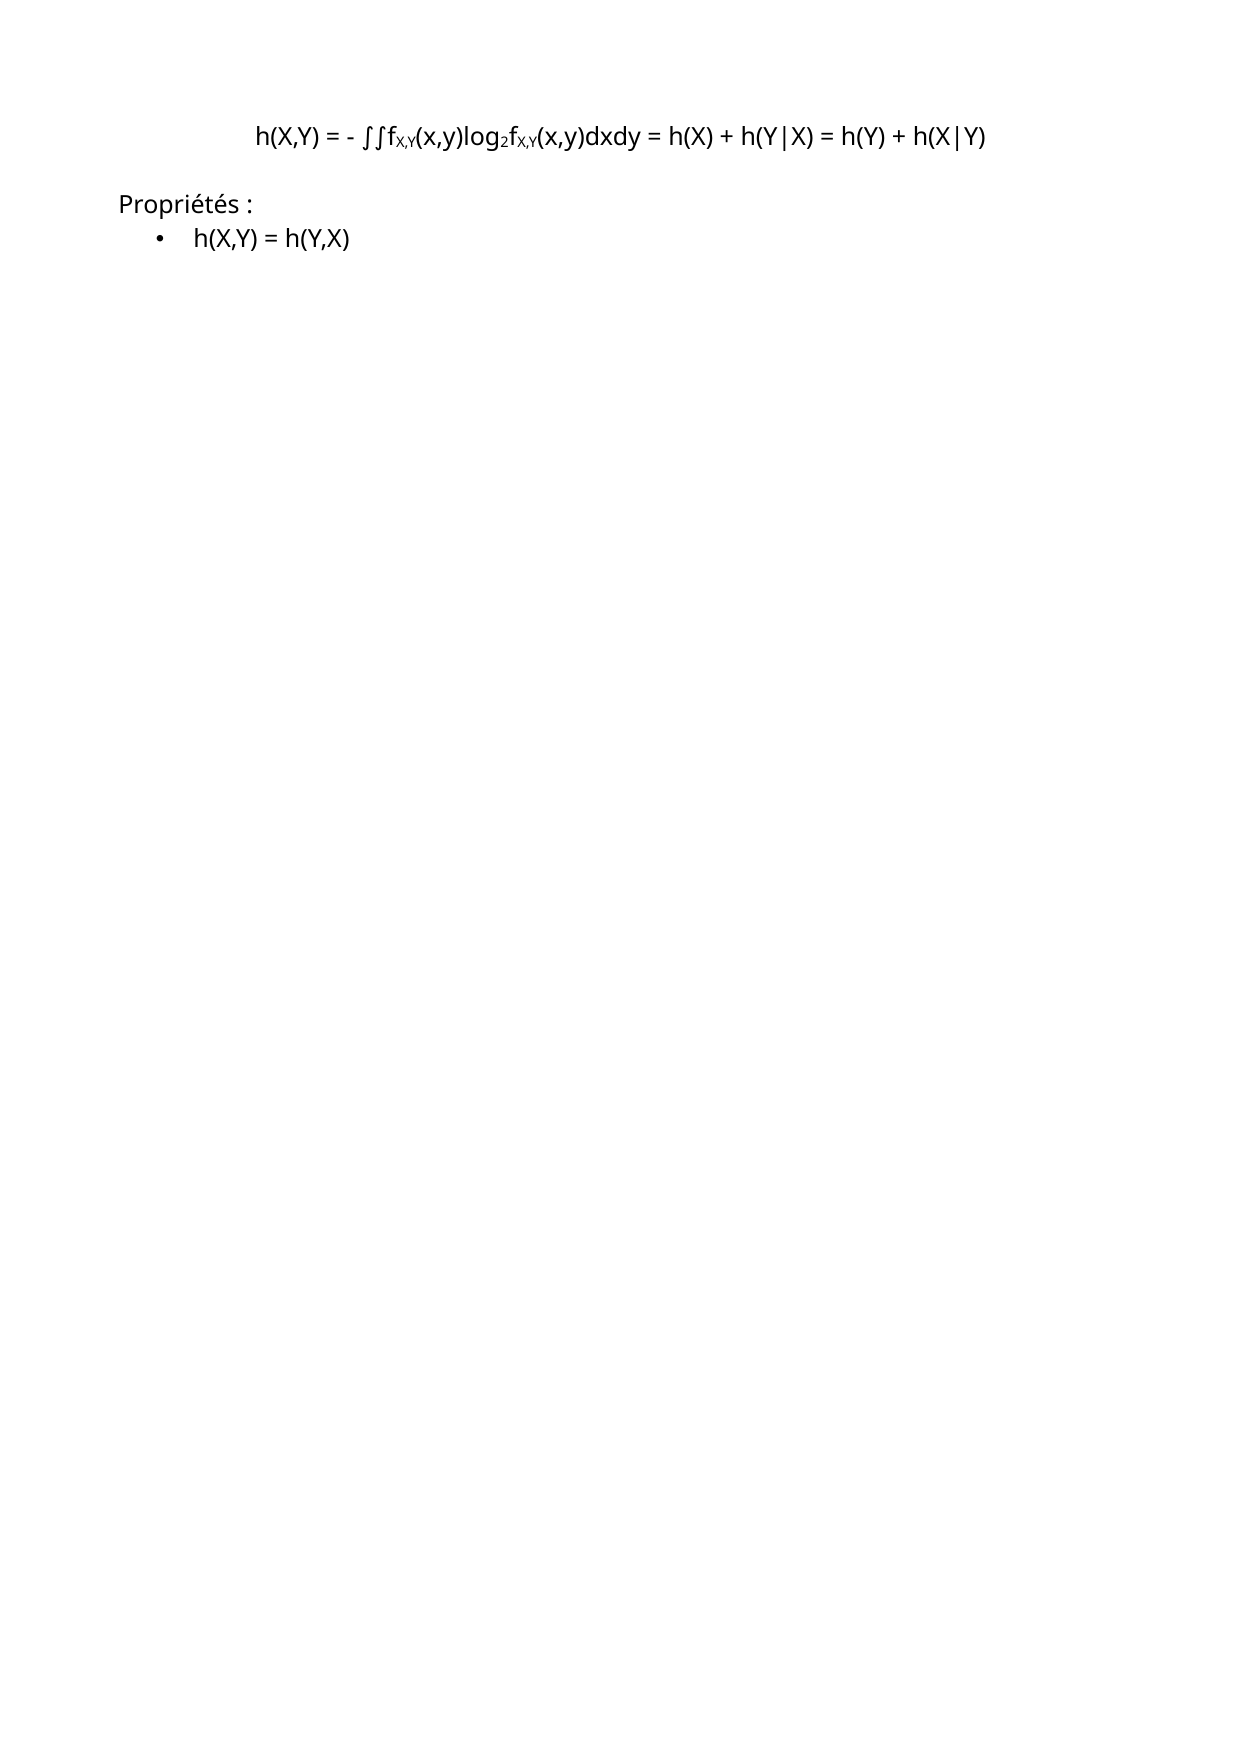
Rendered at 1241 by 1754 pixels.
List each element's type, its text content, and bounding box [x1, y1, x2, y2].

text h(X,Y) = - ∫∫fX,Y(x,y)log2fX,Y(x,y)dxdy = h(X) + h(Y|X) = h(Y) + h(X|Y) [118, 118, 1122, 152]
text Propriétés : [118, 186, 1122, 220]
list h(X,Y) = h(Y,X) [156, 220, 1122, 254]
